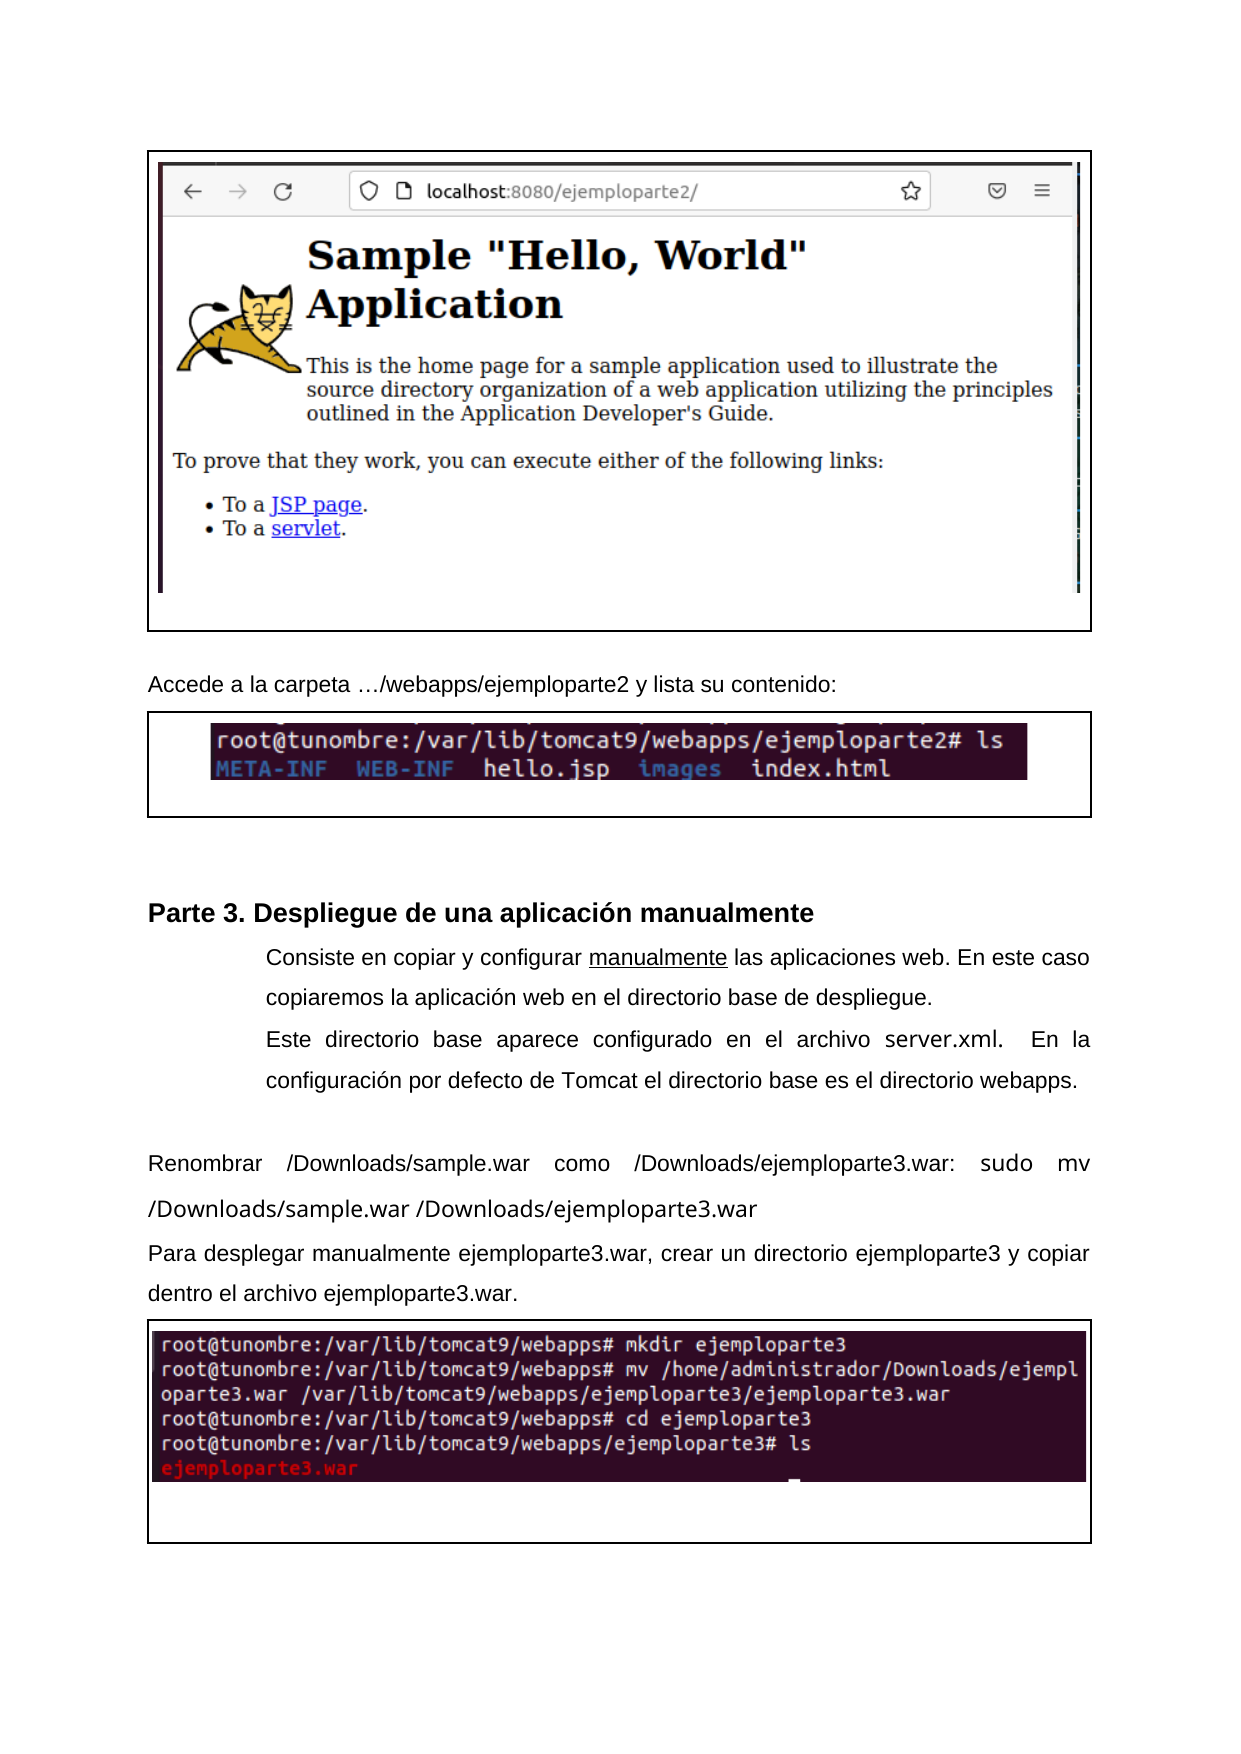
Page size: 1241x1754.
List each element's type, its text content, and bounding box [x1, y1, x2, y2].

table_header [149, 1321, 1090, 1542]
text Renombrar /Downloads/sample.war como /Downloads/ejemploparte3.war: sudo mv /Downloads/sample.war /Downloads/ejemploparte3.war [148, 1146, 1090, 1224]
text Para desplegar manualmente ejemploparte3.war, crear un directorio ejemploparte3 y copiar dentro el archivo ejemploparte3.war. [148, 1240, 1090, 1306]
text Este directorio base aparece configurado en el archivo server.xml. En la configuración por defecto de Tomcat el directorio base es el directorio webapps. [266, 1023, 1090, 1094]
table_header [149, 152, 1090, 630]
text Parte 3. Despliegue de una aplicación manualmente [148, 897, 1090, 928]
text Accede a la carpeta …/webapps/ejemploparte2 y lista su contenido: [148, 671, 1090, 698]
table_header [149, 713, 1090, 816]
text Consiste en copiar y configurar manualmente las aplicaciones web. En este caso copiaremos la aplicación web en el directorio base de despliegue. [266, 944, 1090, 1010]
picture [152, 1331, 1087, 1482]
picture [210, 723, 1028, 780]
picture [158, 162, 1080, 593]
